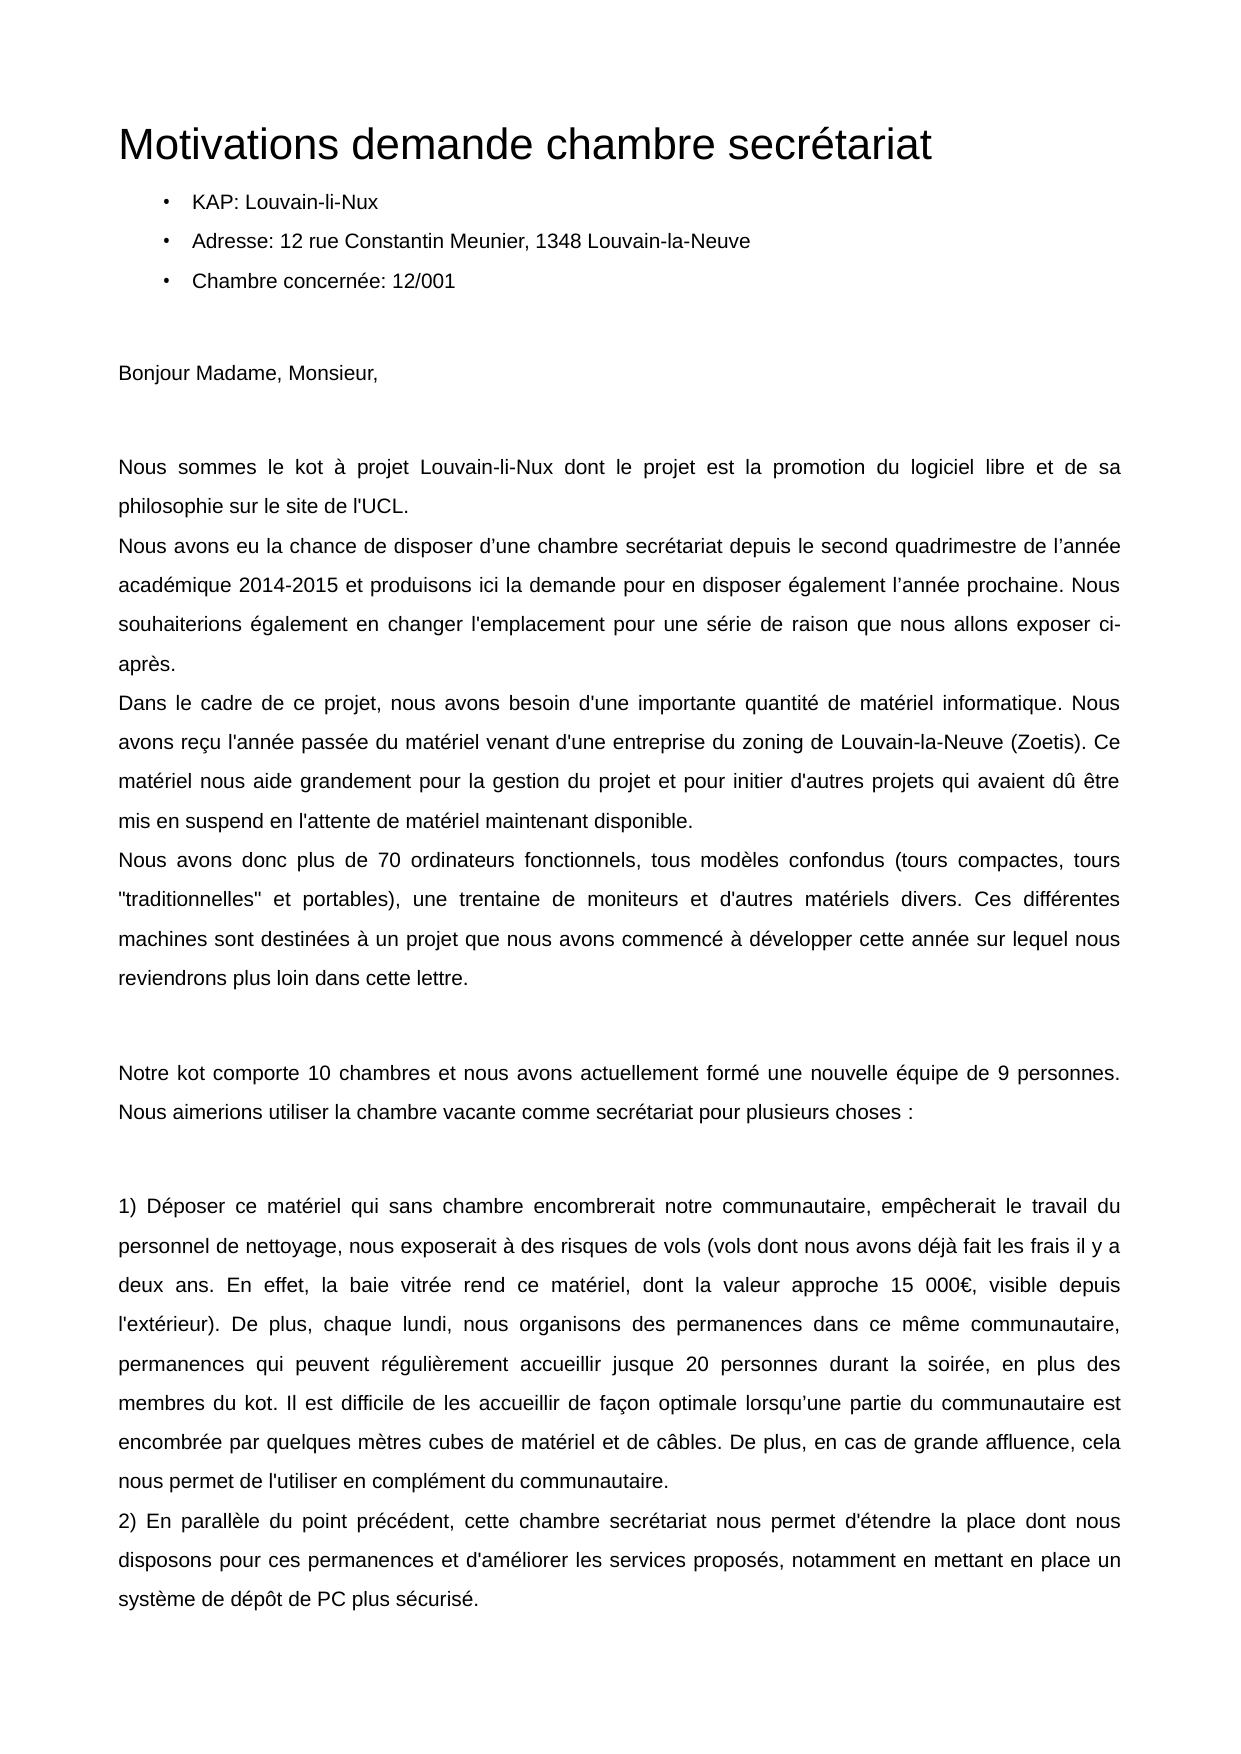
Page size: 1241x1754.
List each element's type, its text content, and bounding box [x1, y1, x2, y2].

text Dans le cadre de ce projet, nous avons besoin d'une importante quantité de matériel informatique. Nous avons reçu l'année passée du matériel venant d'une entreprise du zoning de Louvain-la-Neuve (Zoetis). Ce matériel nous aide grandement pour la gestion du projet et pour initier d'autres projets qui avaient dû être mis en suspend en l'attente de matériel maintenant disponible. [118, 691, 1122, 832]
text Bonjour Madame, Monsieur, [118, 360, 1122, 384]
text 1) Déposer ce matériel qui sans chambre encombrerait notre communautaire, empêcherait le travail du personnel de nettoyage, nous exposerait à des risques de vols (vols dont nous avons déjà fait les frais il y a deux ans. En effet, la baie vitrée rend ce matériel, dont la valeur approche 15 000€, visible depuis l'extérieur). De plus, chaque lundi, nous organisons des permanences dans ce même communautaire, permanences qui peuvent régulièrement accueillir jusque 20 personnes durant la soirée, en plus des membres du kot. Il est difficile de les accueillir de façon optimale lorsqu’une partie du communautaire est encombrée par quelques mètres cubes de matériel et de câbles. De plus, en cas de grande affluence, cela nous permet de l'utiliser en complément du communautaire. [118, 1194, 1122, 1493]
text Nous sommes le kot à projet Louvain-li-Nux dont le projet est la promotion du logiciel libre et de sa philosophie sur le site de l'UCL. [118, 455, 1122, 518]
text 2) En parallèle du point précédent, cette chambre secrétariat nous permet d'étendre la place dont nous disposons pour ces permanences et d'améliorer les services proposés, notamment en mettant en place un système de dépôt de PC plus sécurisé. [118, 1508, 1122, 1611]
list Adresse: 12 rue Constantin Meunier, 1348 Louvain-la-Neuve [162, 227, 1122, 255]
text Notre kot comporte 10 chambres et nous avons actuellement formé une nouvelle équipe de 9 personnes. Nous aimerions utiliser la chambre vacante comme secrétariat pour plusieurs choses : [118, 1060, 1122, 1123]
list Chambre concernée: 12/001 [162, 266, 1122, 294]
text Motivations demande chambre secrétariat [118, 118, 1122, 168]
text Nous avons eu la chance de disposer d’une chambre secrétariat depuis le second quadrimestre de l’année académique 2014-2015 et produisons ici la demande pour en disposer également l’année prochaine. Nous souhaiterions également en changer l'emplacement pour une série de raison que nous allons exposer ci-après. [118, 534, 1122, 675]
list KAP: Louvain-li-Nux [162, 187, 1122, 216]
text Nous avons donc plus de 70 ordinateurs fonctionnels, tous modèles confondus (tours compactes, tours "traditionnelles" et portables), une trentaine de moniteurs et d'autres matériels divers. Ces différentes machines sont destinées à un projet que nous avons commencé à développer cette année sur lequel nous reviendrons plus loin dans cette lettre. [118, 848, 1122, 989]
